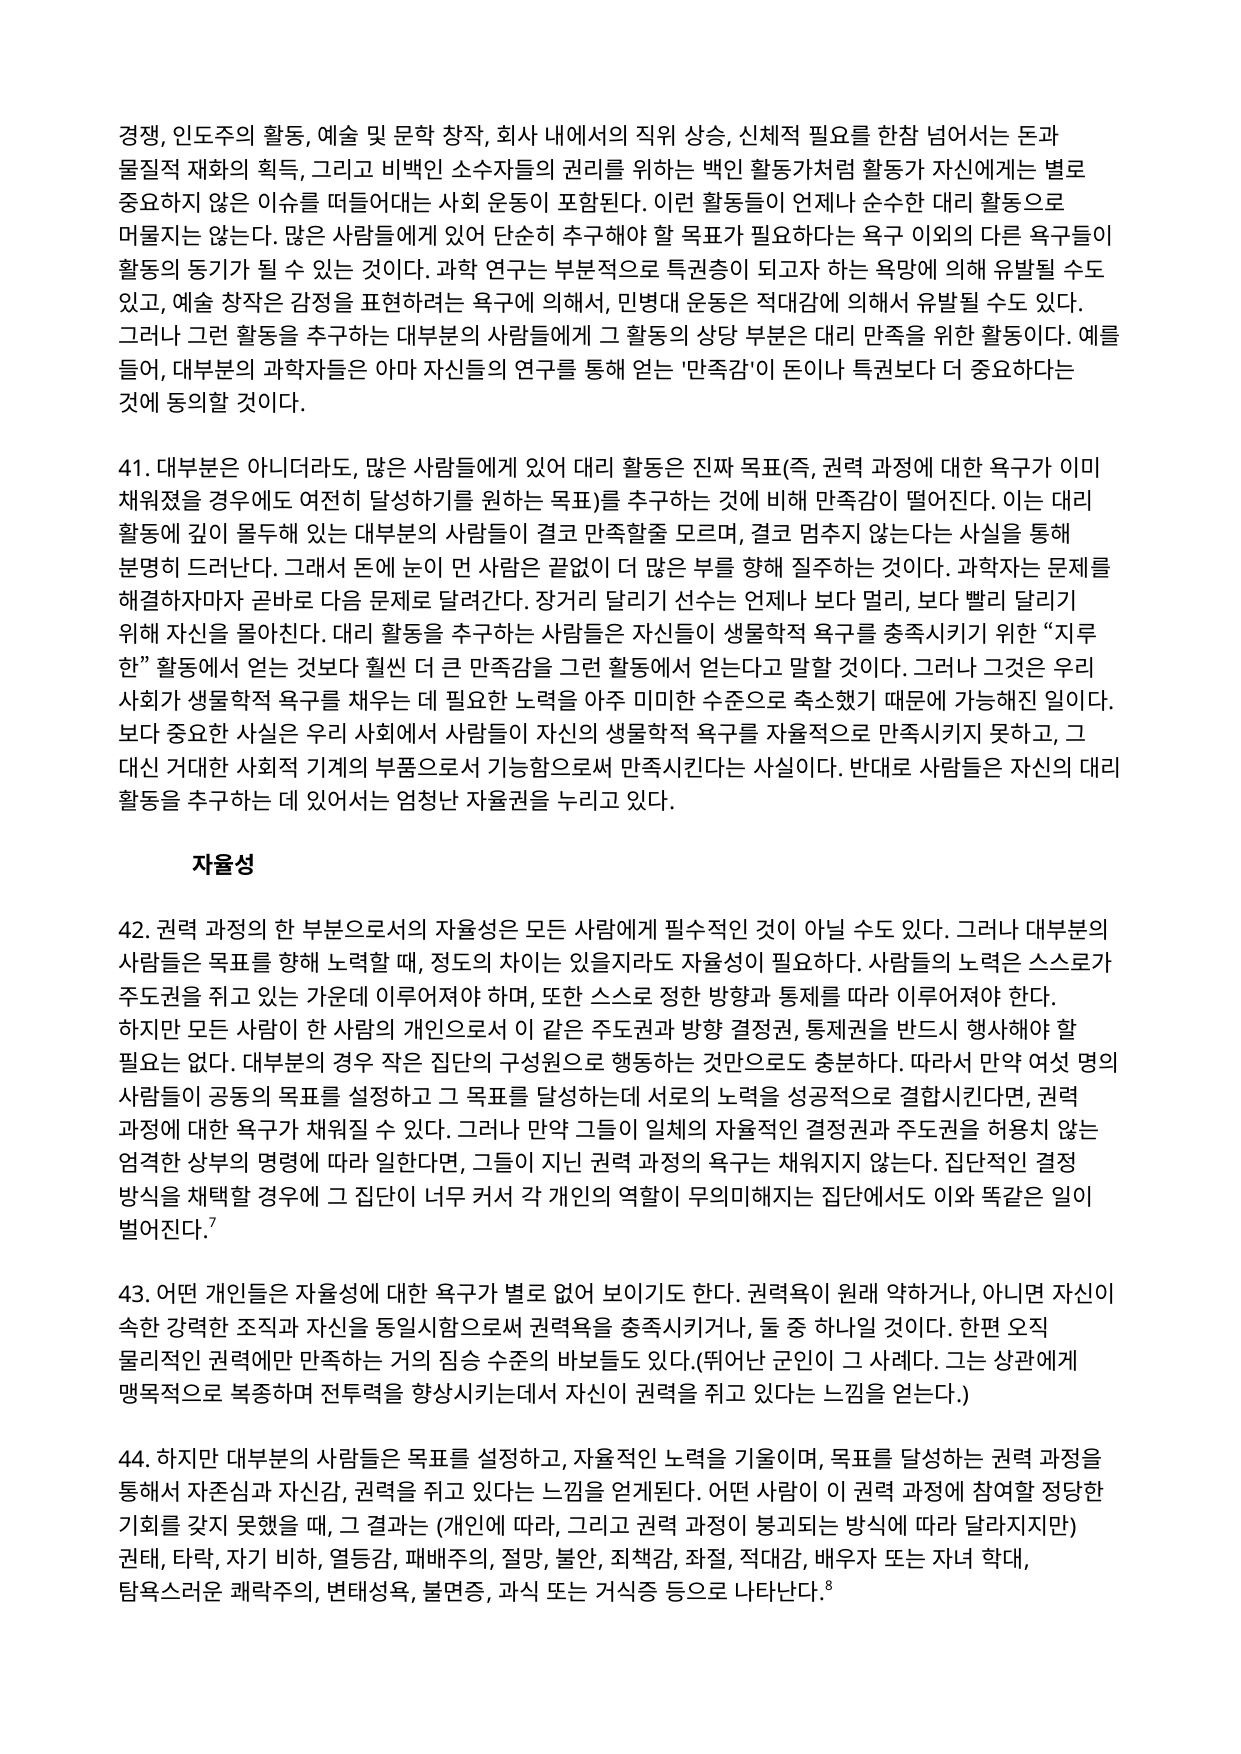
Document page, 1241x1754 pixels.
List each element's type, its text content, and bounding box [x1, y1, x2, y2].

text 자율성 [118, 847, 1122, 881]
text 42. 권력 과정의 한 부분으로서의 자율성은 모든 사람에게 필수적인 것이 아닐 수도 있다. 그러나 대부분의 사람들은 목표를 향해 노력할 때, 정도의 차이는 있을지라도 자율성이 필요하다. 사람들의 노력은 스스로가 주도권을 쥐고 있는 가운데 이루어져야 하며, 또한 스스로 정한 방향과 통제를 따라 이루어져야 한다. 하지만 모든 사람이 한 사람의 개인으로서 이 같은 주도권과 방향 결정권, 통제권을 반드시 행사해야 할 필요는 없다. 대부분의 경우 작은 집단의 구성원으로 행동하는 것만으로도 충분하다. 따라서 만약 여섯 명의 사람들이 공동의 목표를 설정하고 그 목표를 달성하는데 서로의 노력을 성공적으로 결합시킨다면, 권력 과정에 대한 욕구가 채워질 수 있다. 그러나 만약 그들이 일체의 자율적인 결정권과 주도권을 허용치 않는 엄격한 상부의 명령에 따라 일한다면, 그들이 지닌 권력 과정의 욕구는 채워지지 않는다. 집단적인 결정 방식을 채택할 경우에 그 집단이 너무 커서 각 개인의 역할이 무의미해지는 집단에서도 이와 똑같은 일이 벌어진다.7 [118, 912, 1122, 1245]
text 44. 하지만 대부분의 사람들은 목표를 설정하고, 자율적인 노력을 기울이며, 목표를 달성하는 권력 과정을 통해서 자존심과 자신감, 권력을 쥐고 있다는 느낌을 얻게된다. 어떤 사람이 이 권력 과정에 참여할 정당한 기회를 갖지 못했을 때, 그 결과는 (개인에 따라, 그리고 권력 과정이 붕괴되는 방식에 따라 달라지지만) 권태, 타락, 자기 비하, 열등감, 패배주의, 절망, 불안, 죄책감, 좌절, 적대감, 배우자 또는 자녀 학대, 탐욕스러운 쾌락주의, 변태성욕, 불면증, 과식 또는 거식증 등으로 나타난다.8 [118, 1441, 1122, 1608]
text 경쟁, 인도주의 활동, 예술 및 문학 창작, 회사 내에서의 직위 상승, 신체적 필요를 한참 넘어서는 돈과 물질적 재화의 획득, 그리고 비백인 소수자들의 권리를 위하는 백인 활동가처럼 활동가 자신에게는 별로 중요하지 않은 이슈를 떠들어대는 사회 운동이 포함된다. 이런 활동들이 언제나 순수한 대리 활동으로 머물지는 않는다. 많은 사람들에게 있어 단순히 추구해야 할 목표가 필요하다는 욕구 이외의 다른 욕구들이 활동의 동기가 될 수 있는 것이다. 과학 연구는 부분적으로 특권층이 되고자 하는 욕망에 의해 유발될 수도 있고, 예술 창작은 감정을 표현하려는 욕구에 의해서, 민병대 운동은 적대감에 의해서 유발될 수도 있다. 그러나 그런 활동을 추구하는 대부분의 사람들에게 그 활동의 상당 부분은 대리 만족을 위한 활동이다. 예를 들어, 대부분의 과학자들은 아마 자신들의 연구를 통해 얻는 '만족감'이 돈이나 특권보다 더 중요하다는 것에 동의할 것이다. [118, 118, 1122, 418]
text 41. 대부분은 아니더라도, 많은 사람들에게 있어 대리 활동은 진짜 목표(즉, 권력 과정에 대한 욕구가 이미 채워졌을 경우에도 여전히 달성하기를 원하는 목표)를 추구하는 것에 비해 만족감이 떨어진다. 이는 대리 활동에 깊이 몰두해 있는 대부분의 사람들이 결코 만족할줄 모르며, 결코 멈추지 않는다는 사실을 통해 분명히 드러난다. 그래서 돈에 눈이 먼 사람은 끝없이 더 많은 부를 향해 질주하는 것이다. 과학자는 문제를 해결하자마자 곧바로 다음 문제로 달려간다. 장거리 달리기 선수는 언제나 보다 멀리, 보다 빨리 달리기 위해 자신을 몰아친다. 대리 활동을 추구하는 사람들은 자신들이 생물학적 욕구를 충족시키기 위한 “지루한” 활동에서 얻는 것보다 훨씬 더 큰 만족감을 그런 활동에서 얻는다고 말할 것이다. 그러나 그것은 우리 사회가 생물학적 욕구를 채우는 데 필요한 노력을 아주 미미한 수준으로 축소했기 때문에 가능해진 일이다. 보다 중요한 사실은 우리 사회에서 사람들이 자신의 생물학적 욕구를 자율적으로 만족시키지 못하고, 그 대신 거대한 사회적 기계의 부품으로서 기능함으로써 만족시킨다는 사실이다. 반대로 사람들은 자신의 대리 활동을 추구하는 데 있어서는 엄청난 자율권을 누리고 있다. [118, 449, 1122, 816]
text 43. 어떤 개인들은 자율성에 대한 욕구가 별로 없어 보이기도 한다. 권력욕이 원래 약하거나, 아니면 자신이 속한 강력한 조직과 자신을 동일시함으로써 권력욕을 충족시키거나, 둘 중 하나일 것이다. 한편 오직 물리적인 권력에만 만족하는 거의 짐승 수준의 바보들도 있다.(뛰어난 군인이 그 사례다. 그는 상관에게 맹목적으로 복종하며 전투력을 향상시키는데서 자신이 권력을 쥐고 있다는 느낌을 얻는다.) [118, 1276, 1122, 1410]
